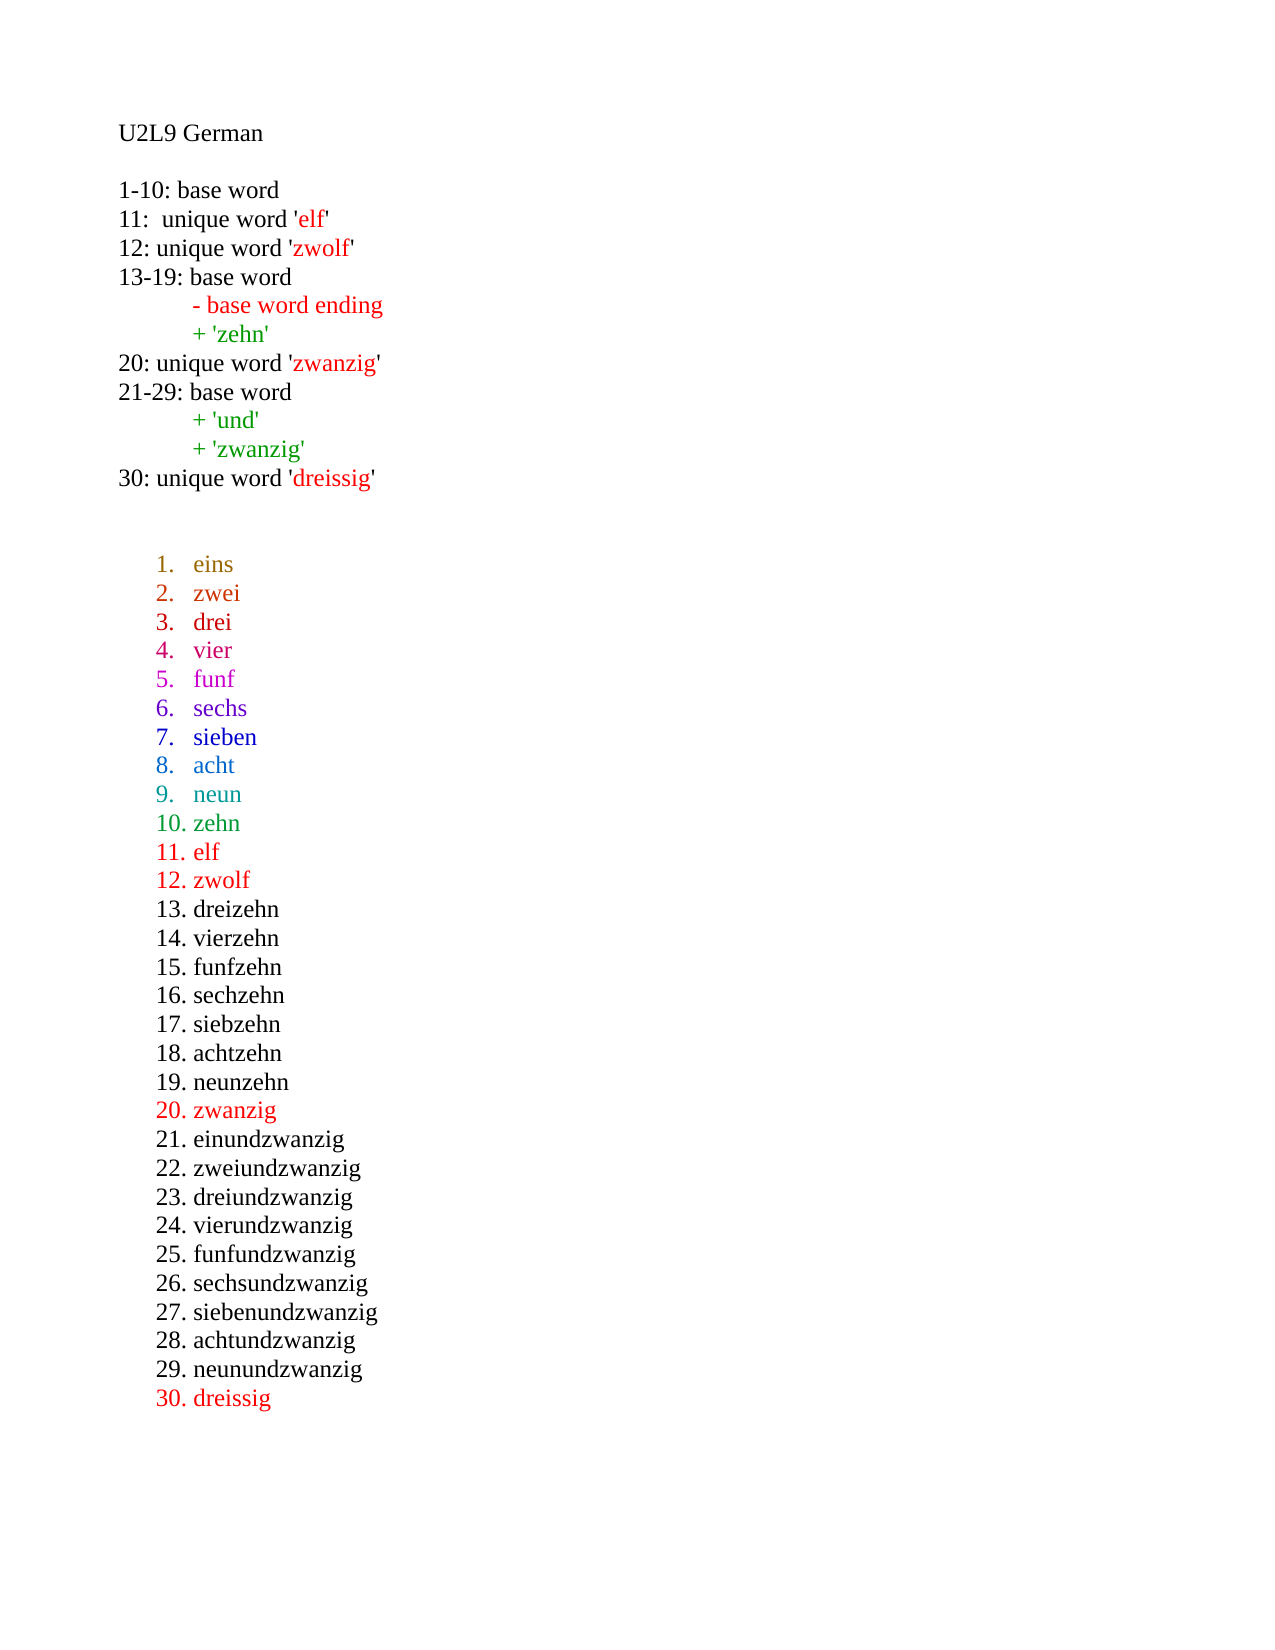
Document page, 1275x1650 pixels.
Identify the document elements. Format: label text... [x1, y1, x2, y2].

list funf [156, 664, 1157, 693]
list acht [156, 751, 1157, 779]
list dreissig [156, 1383, 1157, 1412]
list zehn [156, 808, 1157, 837]
list zwei [156, 578, 1157, 607]
list vierundzwanzig [156, 1211, 1157, 1239]
list einundzwanzig [156, 1124, 1157, 1153]
list achtundzwanzig [156, 1326, 1157, 1354]
list siebzehn [156, 1009, 1157, 1038]
list drei [156, 607, 1157, 636]
list zwolf [156, 866, 1157, 894]
list neunundzwanzig [156, 1354, 1157, 1383]
list dreiundzwanzig [156, 1182, 1157, 1211]
list eins [156, 549, 1157, 578]
list siebenundzwanzig [156, 1297, 1157, 1326]
list vier [156, 636, 1157, 664]
list neunzehn [156, 1067, 1157, 1096]
list neun [156, 779, 1157, 808]
list funfzehn [156, 952, 1157, 981]
text 21-29: base word [118, 377, 1157, 406]
list vierzehn [156, 923, 1157, 952]
text - base word ending [118, 291, 1157, 319]
text 30: unique word 'dreissig' [118, 463, 1157, 492]
list sechs [156, 693, 1157, 722]
list zweiundzwanzig [156, 1153, 1157, 1182]
text 11: unique word 'elf' [118, 204, 1157, 233]
list funfundzwanzig [156, 1239, 1157, 1268]
text 13-19: base word [118, 262, 1157, 291]
list sieben [156, 722, 1157, 751]
list elf [156, 837, 1157, 866]
text 12: unique word 'zwolf' [118, 233, 1157, 262]
text U2L9 German [118, 118, 1157, 147]
list zwanzig [156, 1096, 1157, 1124]
text 1-10: base word [118, 176, 1157, 204]
list dreizehn [156, 894, 1157, 923]
text + 'zwanzig' [118, 434, 1157, 463]
text + 'und' [118, 406, 1157, 434]
list sechzehn [156, 981, 1157, 1009]
list sechsundzwanzig [156, 1268, 1157, 1297]
text + 'zehn' [118, 319, 1157, 348]
text 20: unique word 'zwanzig' [118, 348, 1157, 377]
list achtzehn [156, 1038, 1157, 1067]
